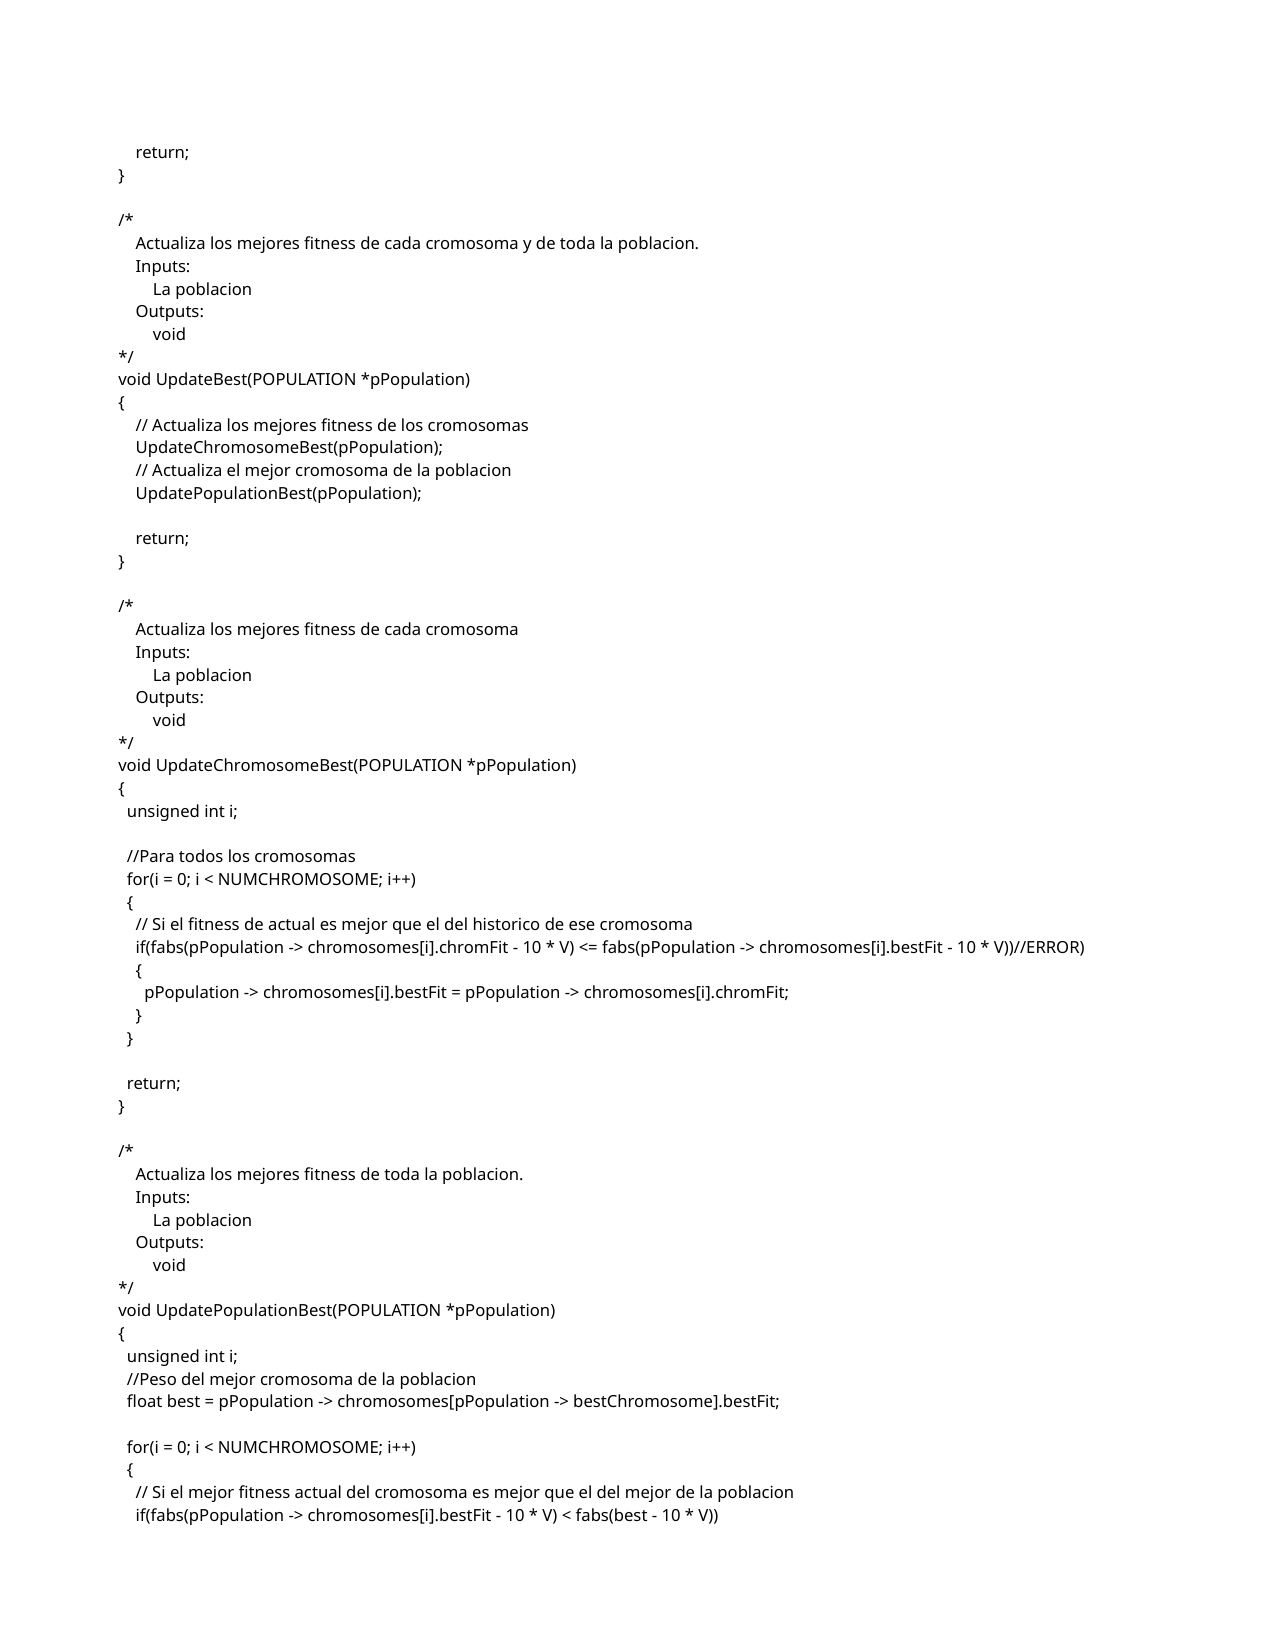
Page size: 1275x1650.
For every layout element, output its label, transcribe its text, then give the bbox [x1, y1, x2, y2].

text } [118, 1094, 1157, 1117]
text */ [118, 345, 1157, 368]
text void [118, 322, 1157, 345]
text */ [118, 731, 1157, 754]
text for(i = 0; i < NUMCHROMOSOME; i++) [118, 867, 1157, 890]
text */ [118, 1276, 1157, 1299]
text /* [118, 595, 1157, 618]
text { [118, 777, 1157, 799]
text return; [118, 527, 1157, 549]
text /* [118, 1140, 1157, 1163]
text { [118, 890, 1157, 913]
text Inputs: [118, 254, 1157, 277]
text Outputs: [118, 686, 1157, 708]
text void UpdatePopulationBest(POPULATION *pPopulation) [118, 1299, 1157, 1322]
text } [118, 1004, 1157, 1026]
text La poblacion [118, 1208, 1157, 1231]
text // Si el mejor fitness actual del cromosoma es mejor que el del mejor de la poblacion [118, 1481, 1157, 1503]
text Inputs: [118, 640, 1157, 663]
text { [118, 958, 1157, 981]
text void [118, 1253, 1157, 1276]
text /* [118, 209, 1157, 232]
text if(fabs(pPopulation -> chromosomes[i].bestFit - 10 * V) < fabs(best - 10 * V)) [118, 1503, 1157, 1526]
text Actualiza los mejores fitness de cada cromosoma y de toda la poblacion. [118, 232, 1157, 254]
text } [118, 549, 1157, 572]
text //Peso del mejor cromosoma de la poblacion [118, 1367, 1157, 1390]
text } [118, 1026, 1157, 1049]
text float best = pPopulation -> chromosomes[pPopulation -> bestChromosome].bestFit; [118, 1390, 1157, 1412]
text // Si el fitness de actual es mejor que el del historico de ese cromosoma [118, 913, 1157, 936]
text Outputs: [118, 1231, 1157, 1253]
text //Para todos los cromosomas [118, 845, 1157, 867]
text Actualiza los mejores fitness de toda la poblacion. [118, 1163, 1157, 1185]
text pPopulation -> chromosomes[i].bestFit = pPopulation -> chromosomes[i].chromFit; [118, 981, 1157, 1004]
text void [118, 708, 1157, 731]
text return; [118, 141, 1157, 163]
text // Actualiza el mejor cromosoma de la poblacion [118, 459, 1157, 481]
text { [118, 1322, 1157, 1344]
text La poblacion [118, 277, 1157, 300]
text La poblacion [118, 663, 1157, 686]
text for(i = 0; i < NUMCHROMOSOME; i++) [118, 1435, 1157, 1458]
text Inputs: [118, 1185, 1157, 1208]
text } [118, 163, 1157, 186]
text unsigned int i; [118, 1344, 1157, 1367]
text Actualiza los mejores fitness de cada cromosoma [118, 618, 1157, 640]
text void UpdateChromosomeBest(POPULATION *pPopulation) [118, 754, 1157, 777]
text return; [118, 1072, 1157, 1094]
text void UpdateBest(POPULATION *pPopulation) [118, 368, 1157, 391]
text // Actualiza los mejores fitness de los cromosomas [118, 413, 1157, 436]
text if(fabs(pPopulation -> chromosomes[i].chromFit - 10 * V) <= fabs(pPopulation -> chromosomes[i].bestFit - 10 * V))//ERROR) [118, 936, 1157, 958]
text { [118, 391, 1157, 413]
text unsigned int i; [118, 799, 1157, 822]
text UpdatePopulationBest(pPopulation); [118, 481, 1157, 504]
text { [118, 1458, 1157, 1481]
text UpdateChromosomeBest(pPopulation); [118, 436, 1157, 459]
text Outputs: [118, 300, 1157, 322]
